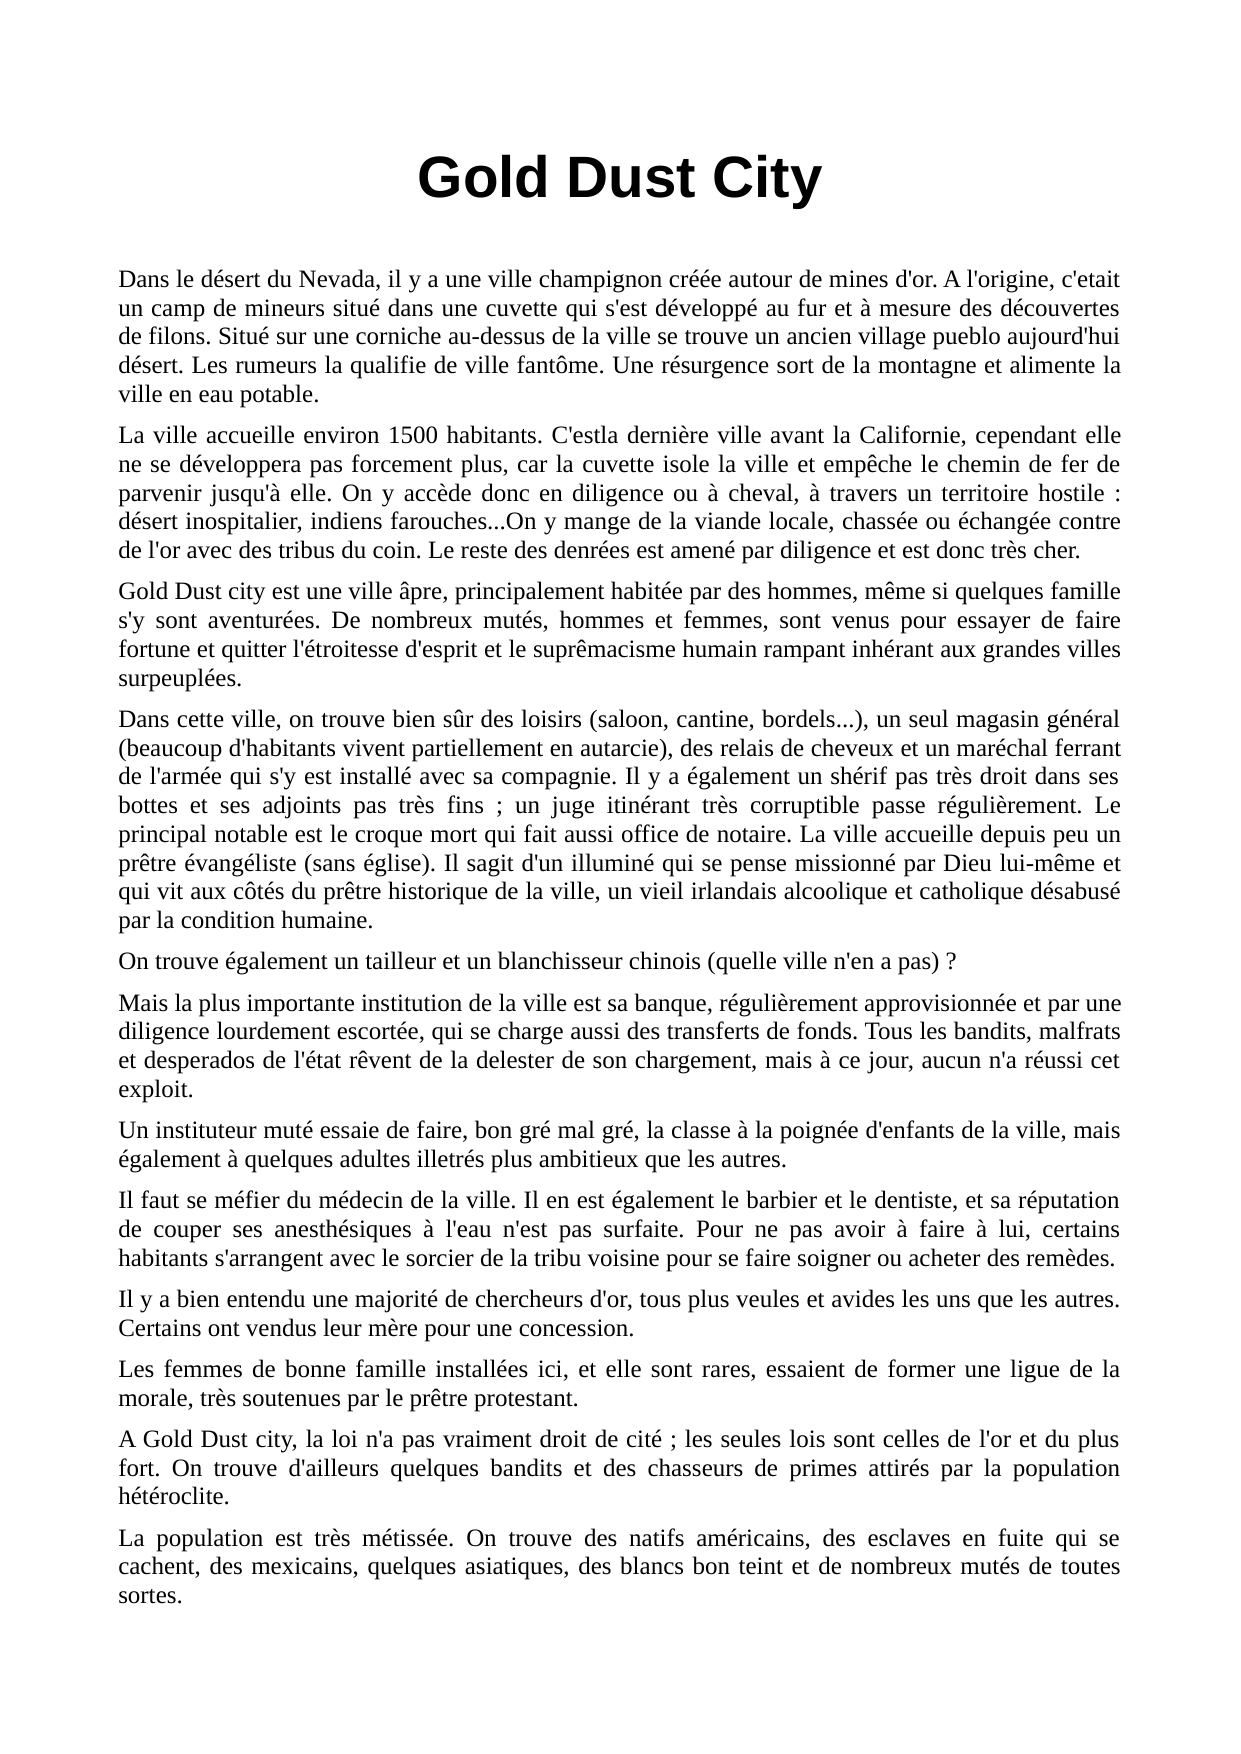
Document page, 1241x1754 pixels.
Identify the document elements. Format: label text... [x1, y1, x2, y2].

text Dans cette ville, on trouve bien sûr des loisirs (saloon, cantine, bordels...), un seul magasin général (beaucoup d'habitants vivent partiellement en autarcie), des relais de cheveux et un maréchal ferrant de l'armée qui s'y est installé avec sa compagnie. Il y a également un shérif pas très droit dans ses bottes et ses adjoints pas très fins ; un juge itinérant très corruptible passe régulièrement. Le principal notable est le croque mort qui fait aussi office de notaire. La ville accueille depuis peu un prêtre évangéliste (sans église). Il sagit d'un illuminé qui se pense missionné par Dieu lui-même et qui vit aux côtés du prêtre historique de la ville, un vieil irlandais alcoolique et catholique désabusé par la condition humaine. [118, 704, 1122, 934]
title Gold Dust City [118, 143, 1122, 210]
text Mais la plus importante institution de la ville est sa banque, régulièrement approvisionnée et par une diligence lourdement escortée, qui se charge aussi des transferts de fonds. Tous les bandits, malfrats et desperados de l'état rêvent de la delester de son chargement, mais à ce jour, aucun n'a réussi cet exploit. [118, 988, 1122, 1103]
text A Gold Dust city, la loi n'a pas vraiment droit de cité ; les seules lois sont celles de l'or et du plus fort. On trouve d'ailleurs quelques bandits et des chasseurs de primes attirés par la population hétéroclite. [118, 1424, 1122, 1510]
text On trouve également un tailleur et un blanchisseur chinois (quelle ville n'en a pas) ? [118, 946, 1122, 975]
text Les femmes de bonne famille installées ici, et elle sont rares, essaient de former une ligue de la morale, très soutenues par le prêtre protestant. [118, 1354, 1122, 1411]
text Un instituteur muté essaie de faire, bon gré mal gré, la classe à la poignée d'enfants de la ville, mais également à quelques adultes illetrés plus ambitieux que les autres. [118, 1115, 1122, 1173]
text Gold Dust city est une ville âpre, principalement habitée par des hommes, même si quelques famille s'y sont aventurées. De nombreux mutés, hommes et femmes, sont venus pour essayer de faire fortune et quitter l'étroitesse d'esprit et le suprêmacisme humain rampant inhérant aux grandes villes surpeuplées. [118, 576, 1122, 691]
text Dans le désert du Nevada, il y a une ville champignon créée autour de mines d'or. A l'origine, c'etait un camp de mineurs situé dans une cuvette qui s'est développé au fur et à mesure des découvertes de filons. Situé sur une corniche au-dessus de la ville se trouve un ancien village pueblo aujourd'hui désert. Les rumeurs la qualifie de ville fantôme. Une résurgence sort de la montagne et alimente la ville en eau potable. [118, 264, 1122, 408]
text Il faut se méfier du médecin de la ville. Il en est également le barbier et le dentiste, et sa réputation de couper ses anesthésiques à l'eau n'est pas surfaite. Pour ne pas avoir à faire à lui, certains habitants s'arrangent avec le sorcier de la tribu voisine pour se faire soigner ou acheter des remèdes. [118, 1185, 1122, 1271]
text Il y a bien entendu une majorité de chercheurs d'or, tous plus veules et avides les uns que les autres. Certains ont vendus leur mère pour une concession. [118, 1284, 1122, 1341]
text La population est très métissée. On trouve des natifs américains, des esclaves en fuite qui se cachent, des mexicains, quelques asiatiques, des blancs bon teint et de nombreux mutés de toutes sortes. [118, 1523, 1122, 1609]
text La ville accueille environ 1500 habitants. C'estla dernière ville avant la Californie, cependant elle ne se développera pas forcement plus, car la cuvette isole la ville et empêche le chemin de fer de parvenir jusqu'à elle. On y accède donc en diligence ou à cheval, à travers un territoire hostile : désert inospitalier, indiens farouches...On y mange de la viande locale, chassée ou échangée contre de l'or avec des tribus du coin. Le reste des denrées est amené par diligence et est donc très cher. [118, 420, 1122, 564]
